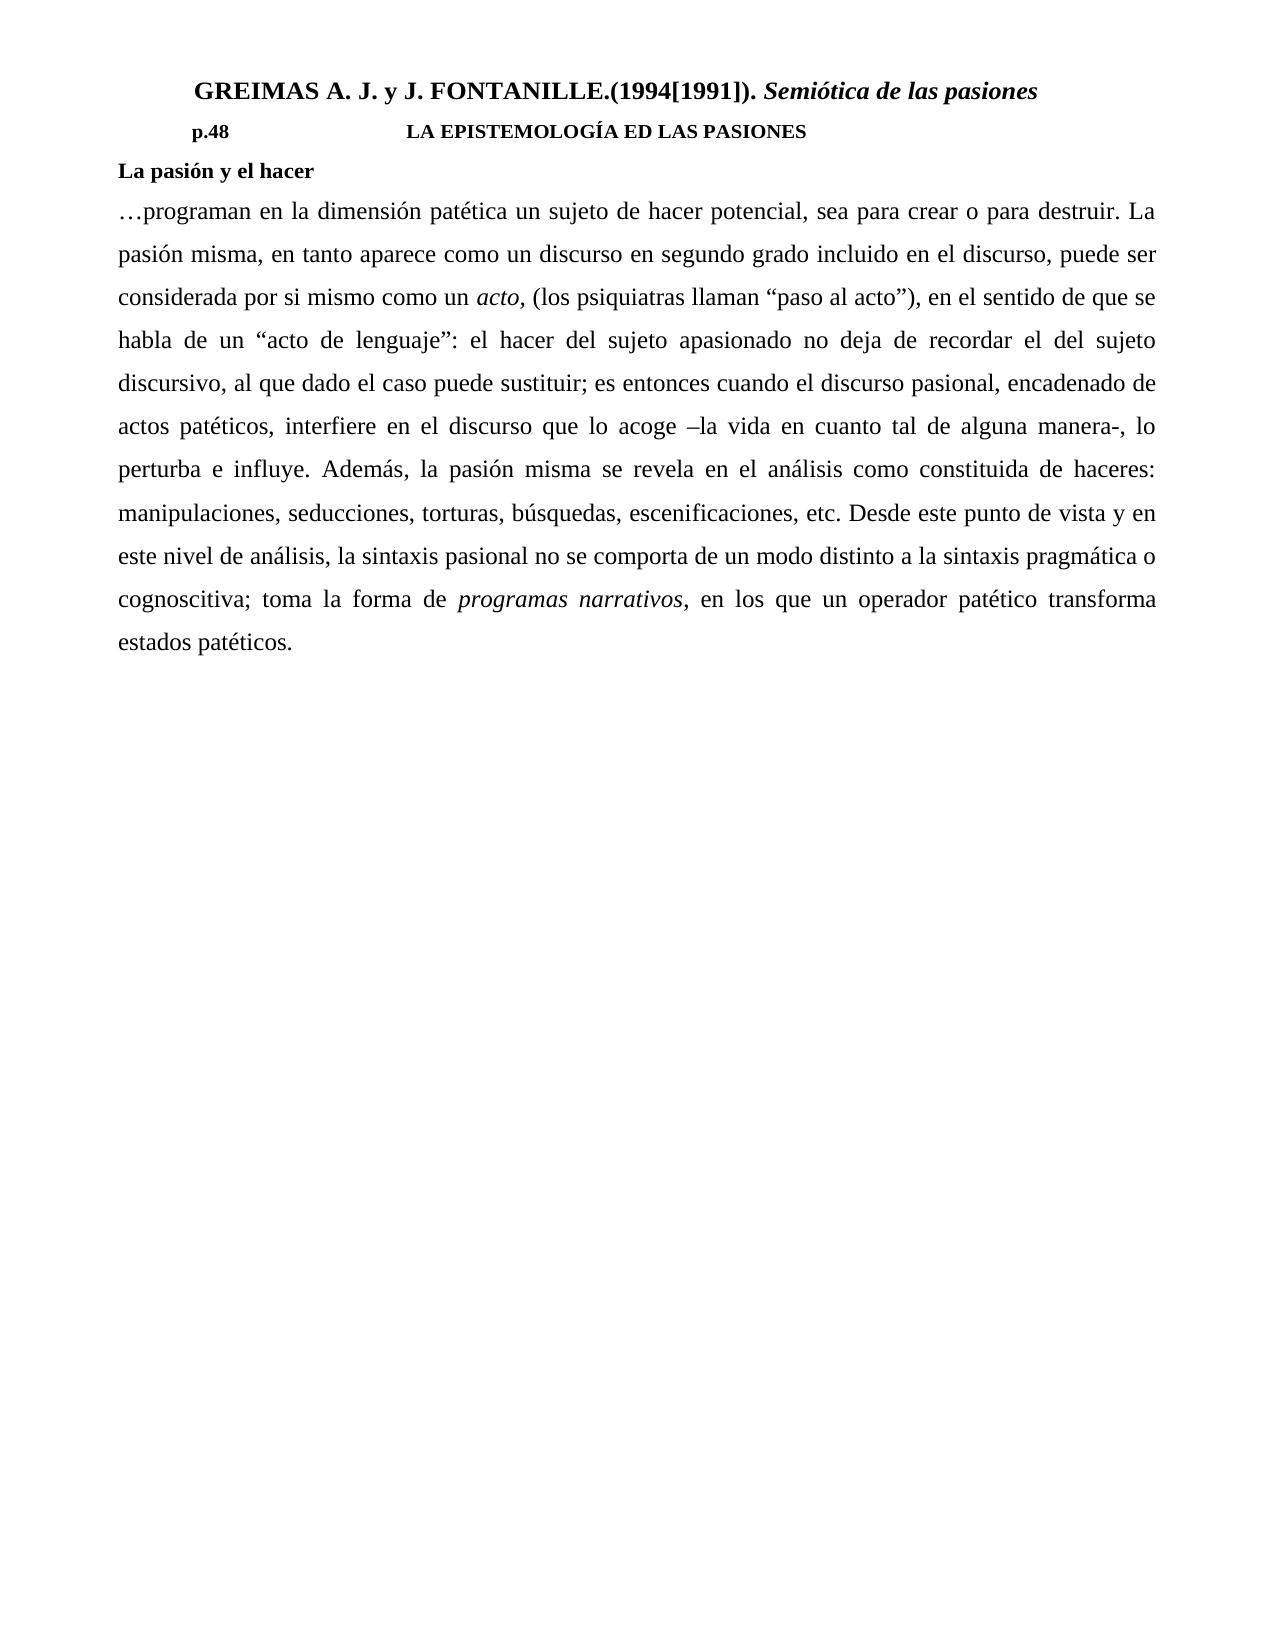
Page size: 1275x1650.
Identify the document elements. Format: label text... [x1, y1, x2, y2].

text …programan en la dimensión patética un sujeto de hacer potencial, sea para crear o para destruir. La pasión misma, en tanto aparece como un discurso en segundo grado incluido en el discurso, puede ser considerada por si mismo como un acto, (los psiquiatras llaman “paso al acto”), en el sentido de que se habla de un “acto de lenguaje”: el hacer del sujeto apasionado no deja de recordar el del sujeto discursivo, al que dado el caso puede sustituir; es entonces cuando el discurso pasional, encadenado de actos patéticos, interfiere en el discurso que lo acoge –la vida en cuanto tal de alguna manera-, lo perturba e influye. Además, la pasión misma se revela en el análisis como constituida de haceres: manipulaciones, seducciones, torturas, búsquedas, escenificaciones, etc. Desde este punto de vista y en este nivel de análisis, la sintaxis pasional no se comporta de un modo distinto a la sintaxis pragmática o cognoscitiva; toma la forma de programas narrativos, en los que un operador patético transforma estados patéticos. [118, 196, 1157, 656]
text La pasión y el hacer [118, 158, 1169, 183]
list p.48 LA EPISTEMOLOGÍA ED LAS PASIONES [192, 120, 1169, 143]
text GREIMAS A. J. y J. FONTANILLE.(1994[1991]). Semiótica de las pasiones [194, 76, 1169, 105]
